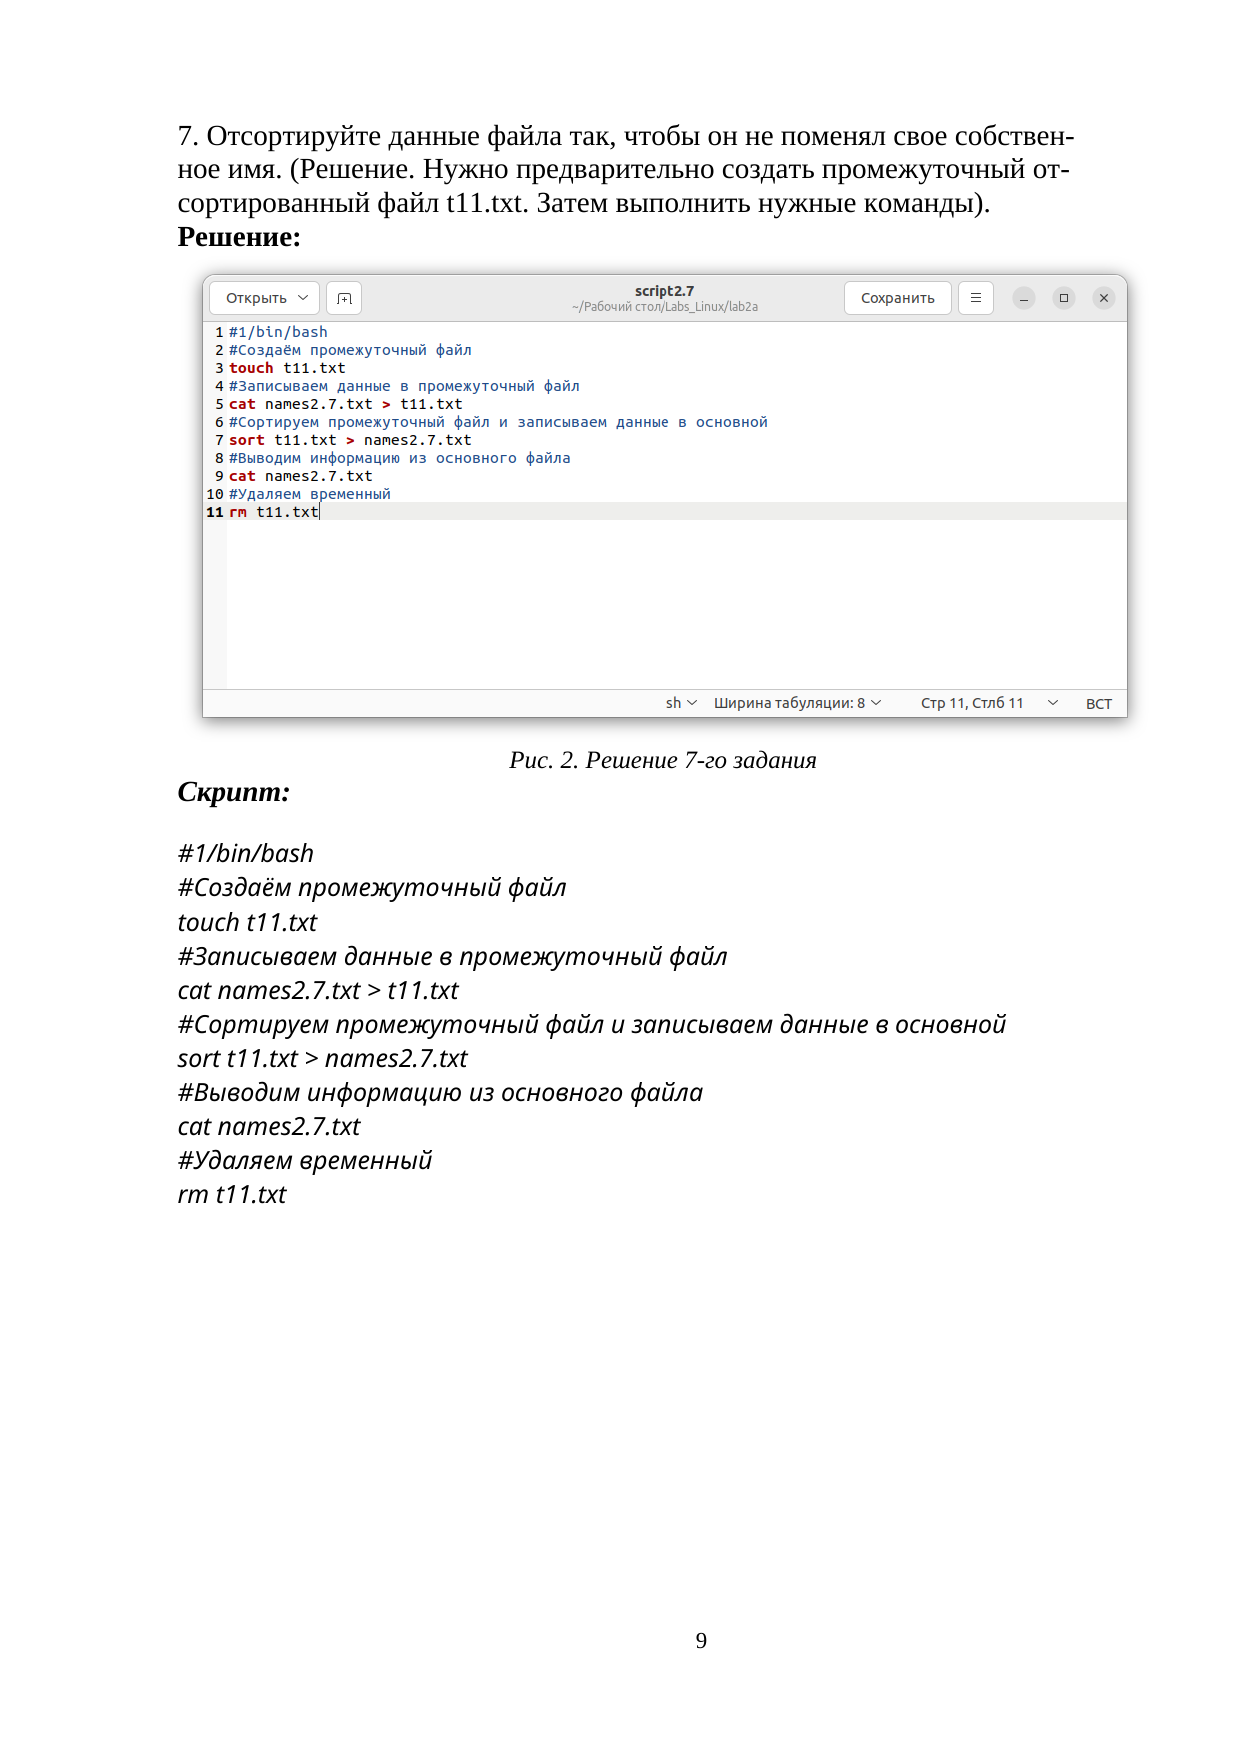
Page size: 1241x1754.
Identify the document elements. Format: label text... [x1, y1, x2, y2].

text #Сортируем промежуточный файл и записываем данные в основной [177, 1006, 1152, 1040]
text #Создаём промежуточный файл [177, 870, 1152, 904]
text #1/bin/bash [177, 836, 1152, 870]
text sort t11.txt > names2.7.txt [177, 1040, 1152, 1074]
text #Записываем данные в промежуточный файл [177, 938, 1152, 972]
text 7. Отсортируйте данные файла так, чтобы он не поменял свое собствен- [177, 118, 1152, 152]
text touch t11.txt [177, 904, 1152, 938]
text #Выводим информацию из основного файла [177, 1074, 1152, 1108]
text сортированный файл t11.txt. Затем выполнить нужные команды). [177, 185, 1152, 219]
text cat names2.7.txt [177, 1108, 1152, 1143]
text Скрипт: [177, 774, 1152, 807]
text cat names2.7.txt > t11.txt [177, 972, 1152, 1006]
text rm t11.txt [177, 1177, 1152, 1211]
picture [177, 252, 1152, 745]
text Рис. 2. Решение 7-го задания [177, 745, 1152, 774]
text ное имя. (Решение. Нужно предварительно создать промежуточный от- [177, 152, 1152, 185]
text Решение: [177, 219, 1152, 252]
text #Удаляем временный [177, 1143, 1152, 1177]
